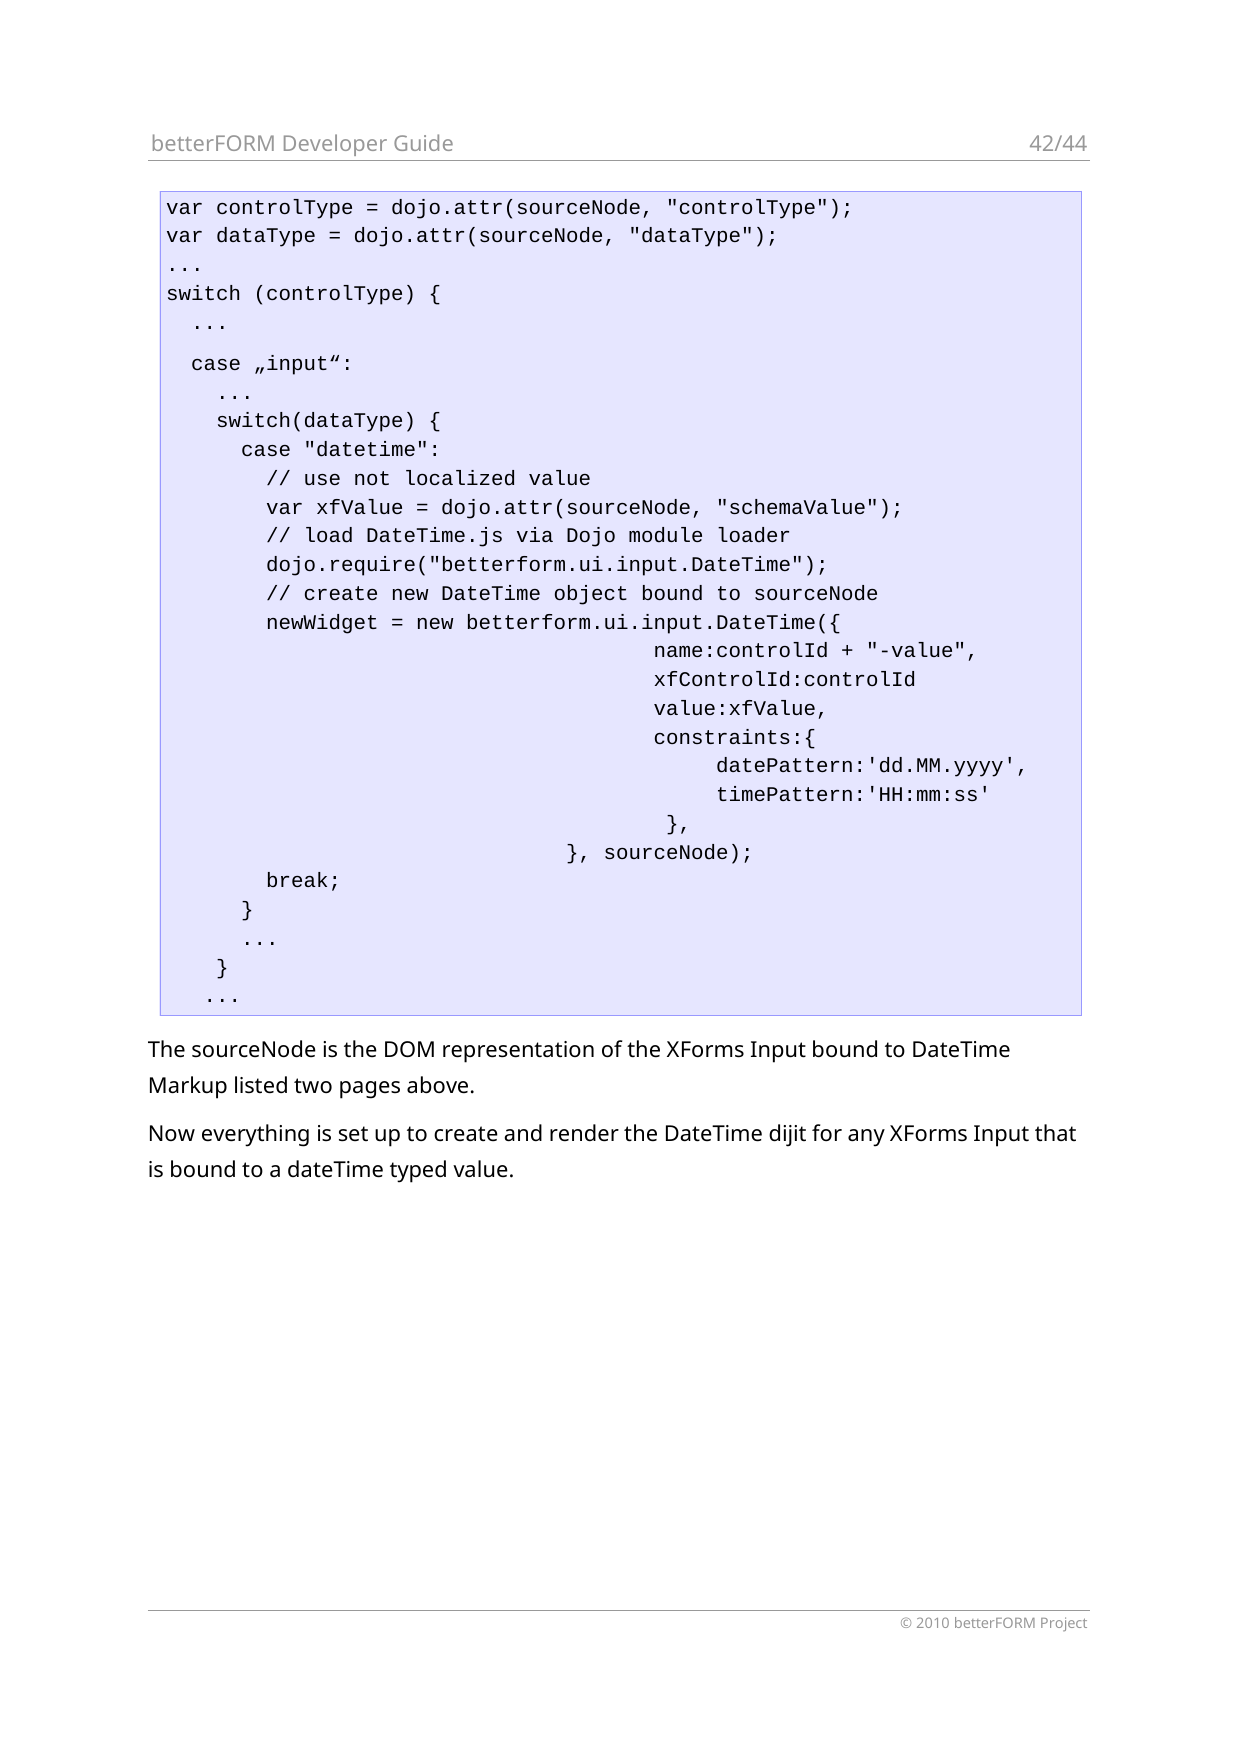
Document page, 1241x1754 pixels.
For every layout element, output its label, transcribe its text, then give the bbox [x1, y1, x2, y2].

text Now everything is set up to create and render the DateTime dijit for any XForms Input that is bound to a dateTime typed value. [148, 1118, 1090, 1184]
text var controlType = dojo.attr(sourceNode, "controlType"); var dataType = dojo.attr(sourceNode, "dataType"); ... switch (controlType) { ... [161, 192, 1081, 336]
text case „input“: ... switch(dataType) { case "datetime": // use not localized value var xfValue = dojo.attr(sourceNode, "schemaValue"); // load DateTime.js via Dojo module loader dojo.require("betterform.ui.input.DateTime"); // create new DateTime object bound to sourceNode newWidget = new betterform.ui.input.DateTime({ name:controlId + "-value", xfControlId:controlId value:xfValue, constraints:{ datePattern:'dd.MM.yyyy', timePattern:'HH:mm:ss' }, }, sourceNode); break; } ... } ... [161, 347, 1081, 1015]
text The sourceNode is the DOM representation of the XForms Input bound to DateTime Markup listed two pages above. [148, 1034, 1090, 1100]
